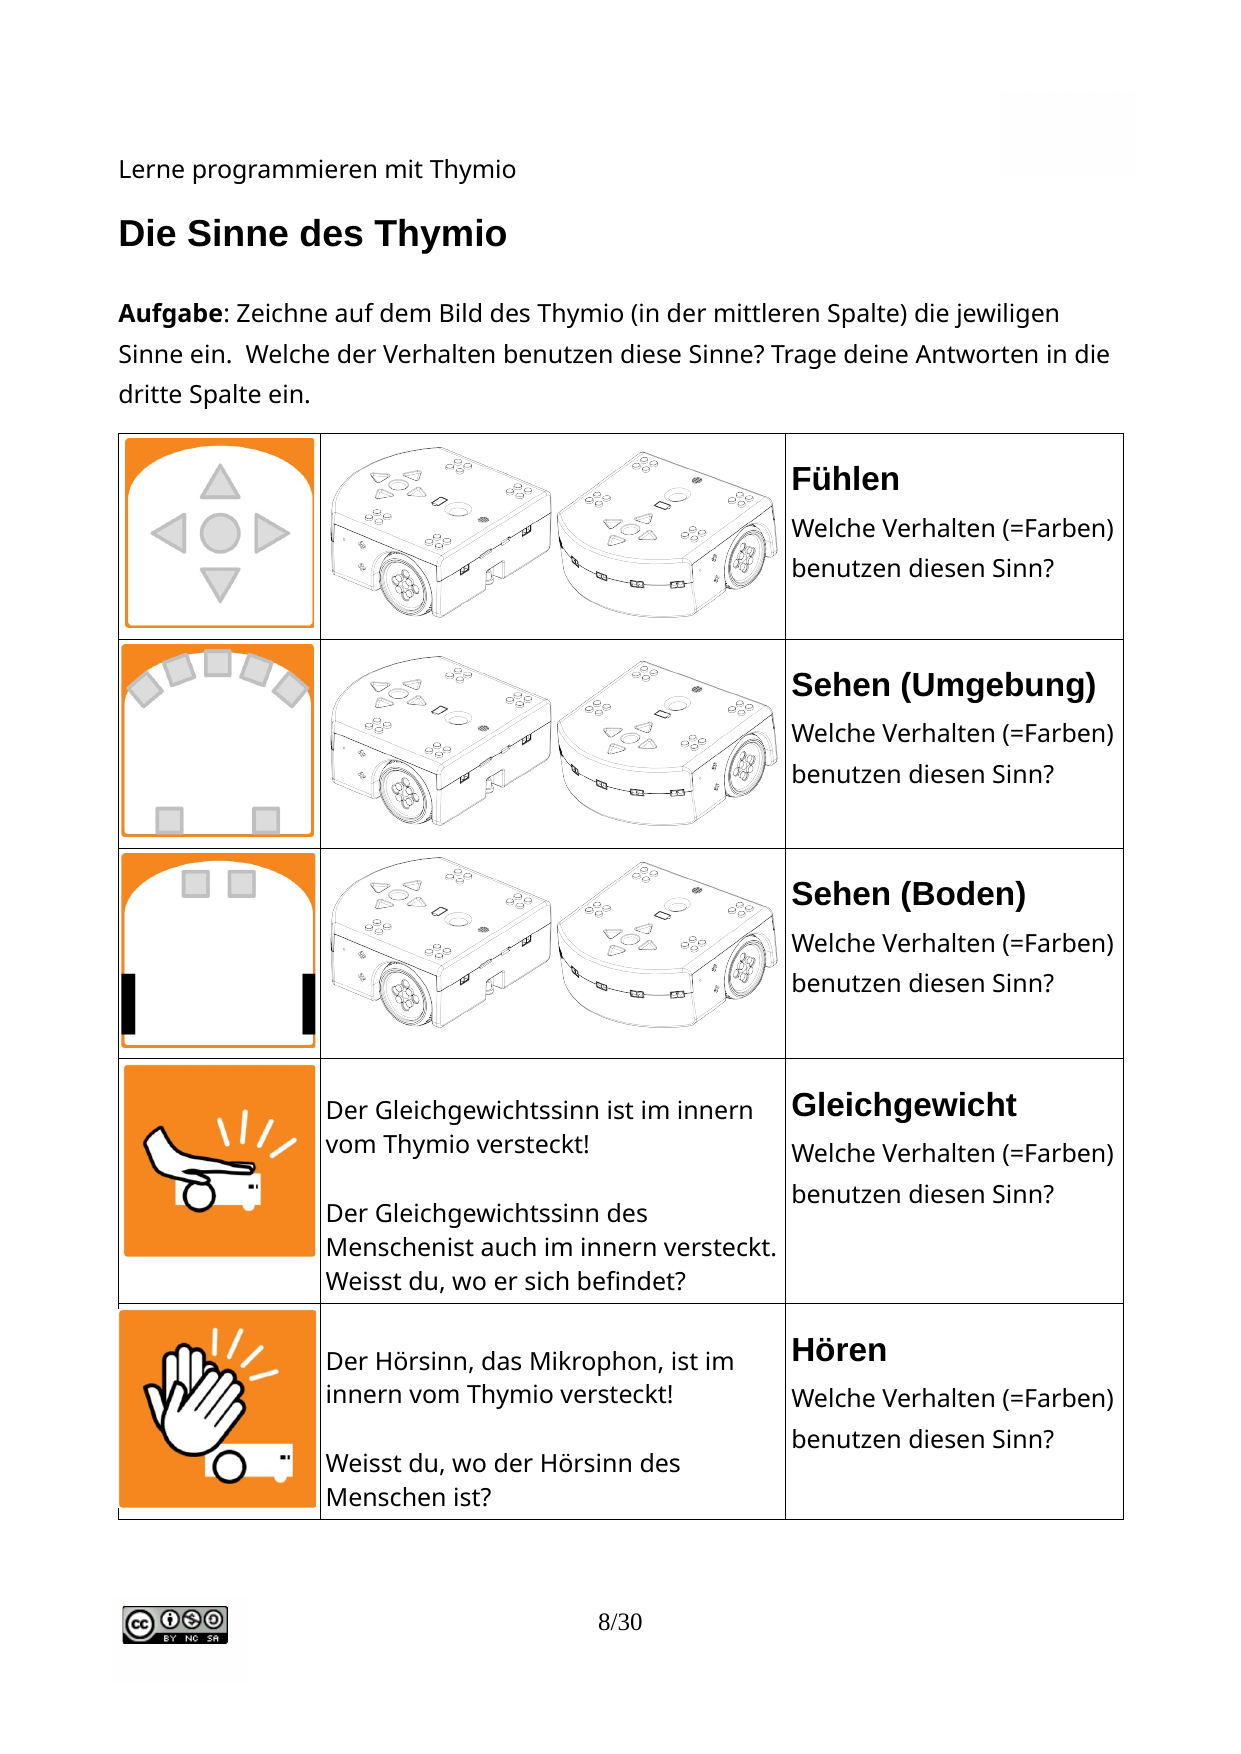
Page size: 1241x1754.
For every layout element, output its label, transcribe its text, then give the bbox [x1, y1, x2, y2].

table_cell Hören Welche Verhalten (=Farben) benutzen diesen Sinn? [786, 1304, 1123, 1519]
picture [323, 443, 786, 629]
table_cell [119, 849, 320, 1058]
table_cell [119, 1304, 320, 1519]
table_cell Der Hörsinn, das Mikrophon, ist im innern vom Thymio versteckt! Weisst du, wo der Hörsinn des Menschen ist? [321, 1304, 785, 1519]
table_cell Sehen (Umgebung) Welche Verhalten (=Farben) benutzen diesen Sinn? [786, 640, 1123, 848]
picture [323, 652, 786, 837]
table_header [321, 434, 785, 638]
table_cell Gleichgewicht Welche Verhalten (=Farben) benutzen diesen Sinn? [786, 1059, 1123, 1303]
picture [323, 853, 786, 1039]
picture [123, 1064, 316, 1257]
table_cell [321, 640, 785, 848]
subtitle Die Sinne des Thymio [118, 211, 1122, 254]
picture [999, 91, 1136, 177]
table_cell Sehen (Boden) Welche Verhalten (=Farben) benutzen diesen Sinn? [786, 849, 1123, 1058]
text Aufgabe: Zeichne auf dem Bild des Thymio (in der mittleren Spalte) die jewiligen Sinne ein. Welche der Verhalten benutzen diese Sinne? Trage deine Antworten in die dritte Spalte ein. [118, 296, 1122, 411]
table_cell Der Gleichgewichtssinn ist im innern vom Thymio versteckt! Der Gleichgewichtssinn des Menschenist auch im innern versteckt. Weisst du, wo er sich befindet? [321, 1059, 785, 1303]
picture [125, 438, 315, 628]
picture [121, 853, 316, 1048]
table_cell [119, 640, 320, 848]
table_header Fühlen Welche Verhalten (=Farben) benutzen diesen Sinn? [786, 434, 1123, 638]
picture [112, 1596, 249, 1682]
table_cell [119, 1059, 320, 1303]
picture [121, 644, 314, 837]
table_header [119, 434, 320, 638]
picture [118, 1309, 317, 1508]
table_cell [321, 849, 785, 1058]
